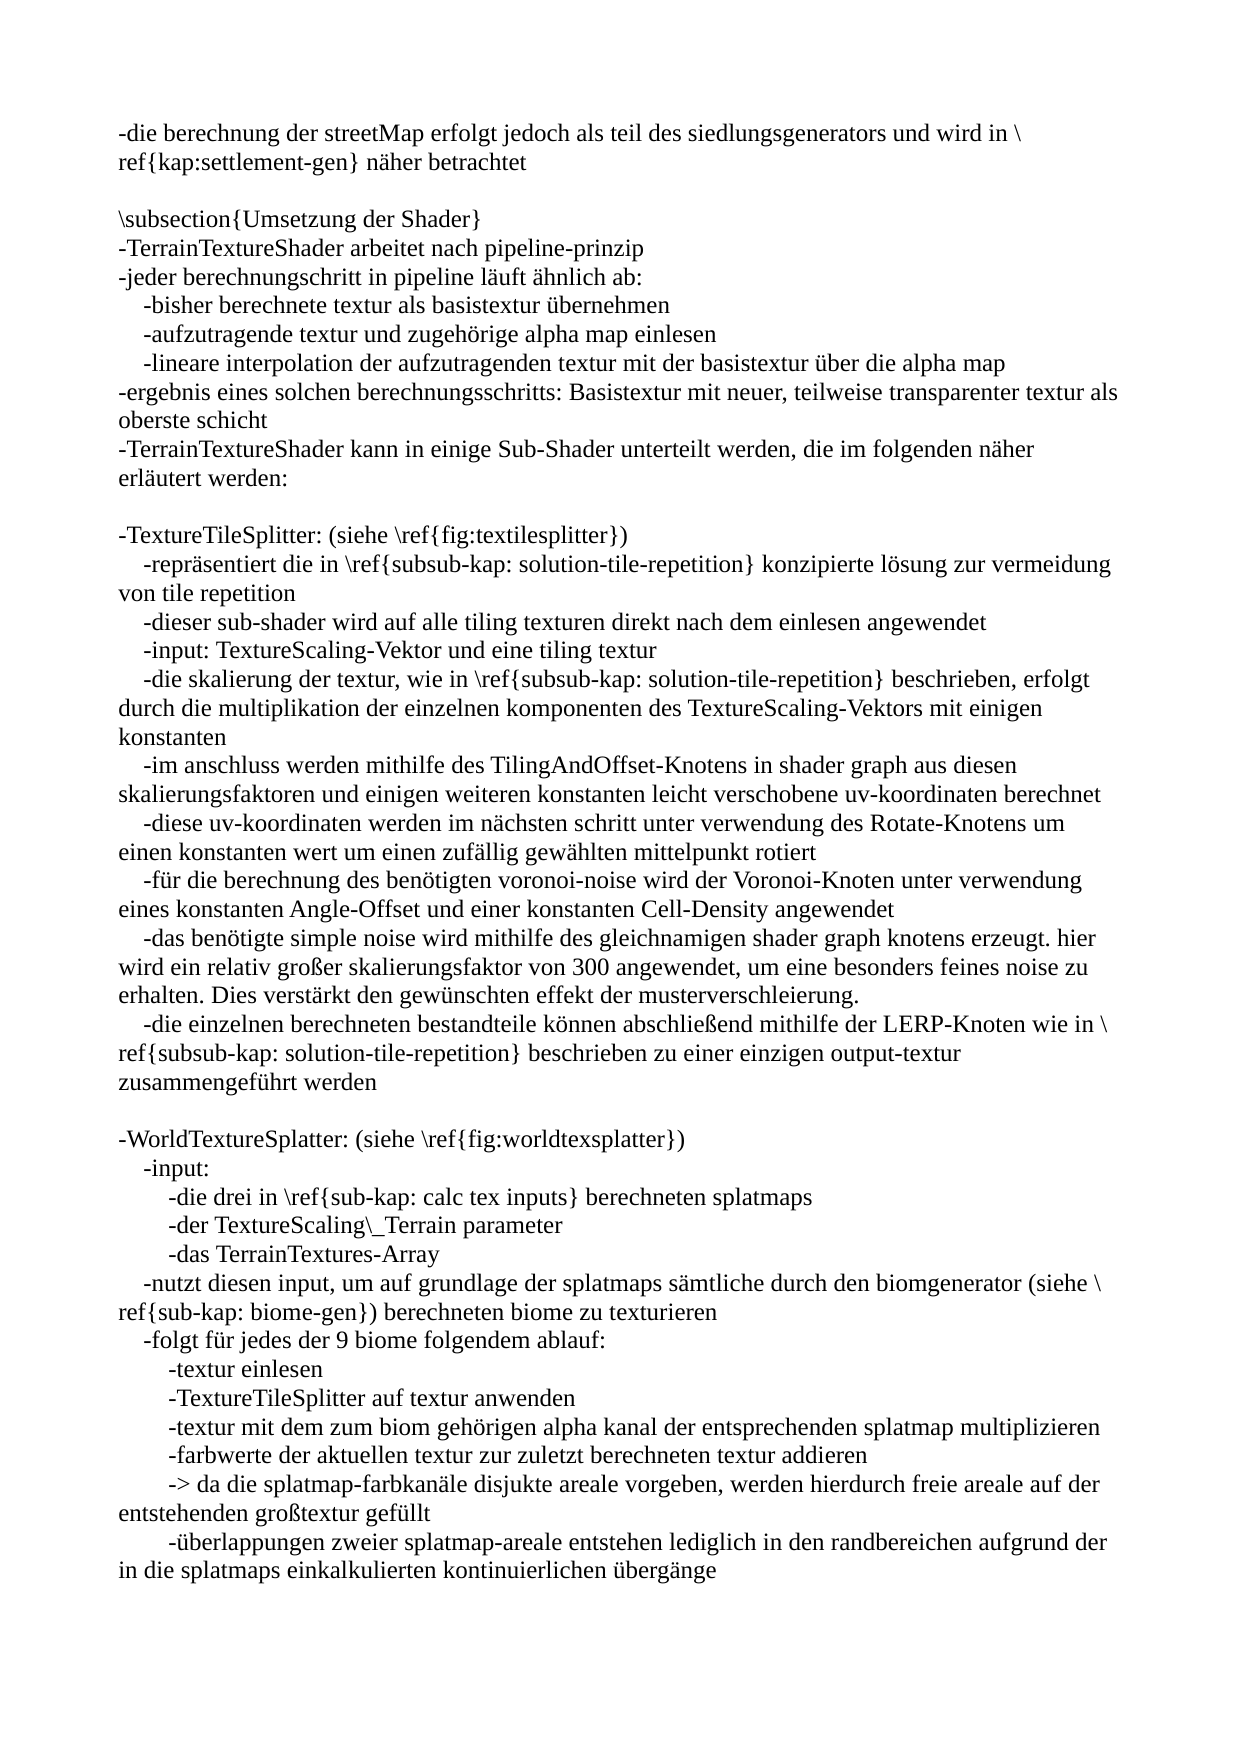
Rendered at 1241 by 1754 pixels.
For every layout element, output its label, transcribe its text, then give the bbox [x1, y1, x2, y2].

text -TextureTileSplitter auf textur anwenden [118, 1383, 1122, 1412]
text -die drei in \ref{sub-kap: calc tex inputs} berechneten splatmaps [118, 1182, 1122, 1211]
text -jeder berechnungschritt in pipeline läuft ähnlich ab: [118, 262, 1122, 291]
text -> da die splatmap-farbkanäle disjukte areale vorgeben, werden hierdurch freie areale auf der entstehenden großtextur gefüllt [118, 1469, 1122, 1527]
text -textur einlesen [118, 1354, 1122, 1383]
text -TerrainTextureShader kann in einige Sub-Shader unterteilt werden, die im folgenden näher erläutert werden: [118, 434, 1122, 492]
text -aufzutragende textur und zugehörige alpha map einlesen [118, 319, 1122, 348]
text -das benötigte simple noise wird mithilfe des gleichnamigen shader graph knotens erzeugt. hier wird ein relativ großer skalierungsfaktor von 300 angewendet, um eine besonders feines noise zu erhalten. Dies verstärkt den gewünschten effekt der musterverschleierung. [118, 923, 1122, 1009]
text -im anschluss werden mithilfe des TilingAndOffset-Knotens in shader graph aus diesen skalierungsfaktoren und einigen weiteren konstanten leicht verschobene uv-koordinaten berechnet [118, 751, 1122, 808]
text -nutzt diesen input, um auf grundlage der splatmaps sämtliche durch den biomgenerator (siehe \ref{sub-kap: biome-gen}) berechneten biome zu texturieren [118, 1268, 1122, 1326]
text -farbwerte der aktuellen textur zur zuletzt berechneten textur addieren [118, 1441, 1122, 1469]
text -die berechnung der streetMap erfolgt jedoch als teil des siedlungsgenerators und wird in \ref{kap:settlement-gen} näher betrachtet [118, 118, 1122, 176]
text -diese uv-koordinaten werden im nächsten schritt unter verwendung des Rotate-Knotens um einen konstanten wert um einen zufällig gewählten mittelpunkt rotiert [118, 808, 1122, 866]
text -der TextureScaling\_Terrain parameter [118, 1211, 1122, 1239]
text -TerrainTextureShader arbeitet nach pipeline-prinzip [118, 233, 1122, 262]
text -WorldTextureSplatter: (siehe \ref{fig:worldtexsplatter}) [118, 1124, 1122, 1153]
text -TextureTileSplitter: (siehe \ref{fig:textilesplitter}) [118, 521, 1122, 549]
text -überlappungen zweier splatmap-areale entstehen lediglich in den randbereichen aufgrund der in die splatmaps einkalkulierten kontinuierlichen übergänge [118, 1527, 1122, 1584]
text -folgt für jedes der 9 biome folgendem ablauf: [118, 1326, 1122, 1354]
text -das TerrainTextures-Array [118, 1239, 1122, 1268]
text -bisher berechnete textur als basistextur übernehmen [118, 291, 1122, 319]
text -input: TextureScaling-Vektor und eine tiling textur [118, 636, 1122, 664]
text -textur mit dem zum biom gehörigen alpha kanal der entsprechenden splatmap multiplizieren [118, 1412, 1122, 1441]
text \subsection{Umsetzung der Shader} [118, 204, 1122, 233]
text -die einzelnen berechneten bestandteile können abschließend mithilfe der LERP-Knoten wie in \ref{subsub-kap: solution-tile-repetition} beschrieben zu einer einzigen output-textur zusammengeführt werden [118, 1009, 1122, 1096]
text -die skalierung der textur, wie in \ref{subsub-kap: solution-tile-repetition} beschrieben, erfolgt durch die multiplikation der einzelnen komponenten des TextureScaling-Vektors mit einigen konstanten [118, 664, 1122, 751]
text -für die berechnung des benötigten voronoi-noise wird der Voronoi-Knoten unter verwendung eines konstanten Angle-Offset und einer konstanten Cell-Density angewendet [118, 866, 1122, 923]
text -dieser sub-shader wird auf alle tiling texturen direkt nach dem einlesen angewendet [118, 607, 1122, 636]
text -lineare interpolation der aufzutragenden textur mit der basistextur über die alpha map [118, 348, 1122, 377]
text -repräsentiert die in \ref{subsub-kap: solution-tile-repetition} konzipierte lösung zur vermeidung von tile repetition [118, 549, 1122, 607]
text -ergebnis eines solchen berechnungsschritts: Basistextur mit neuer, teilweise transparenter textur als oberste schicht [118, 377, 1122, 434]
text -input: [118, 1153, 1122, 1182]
